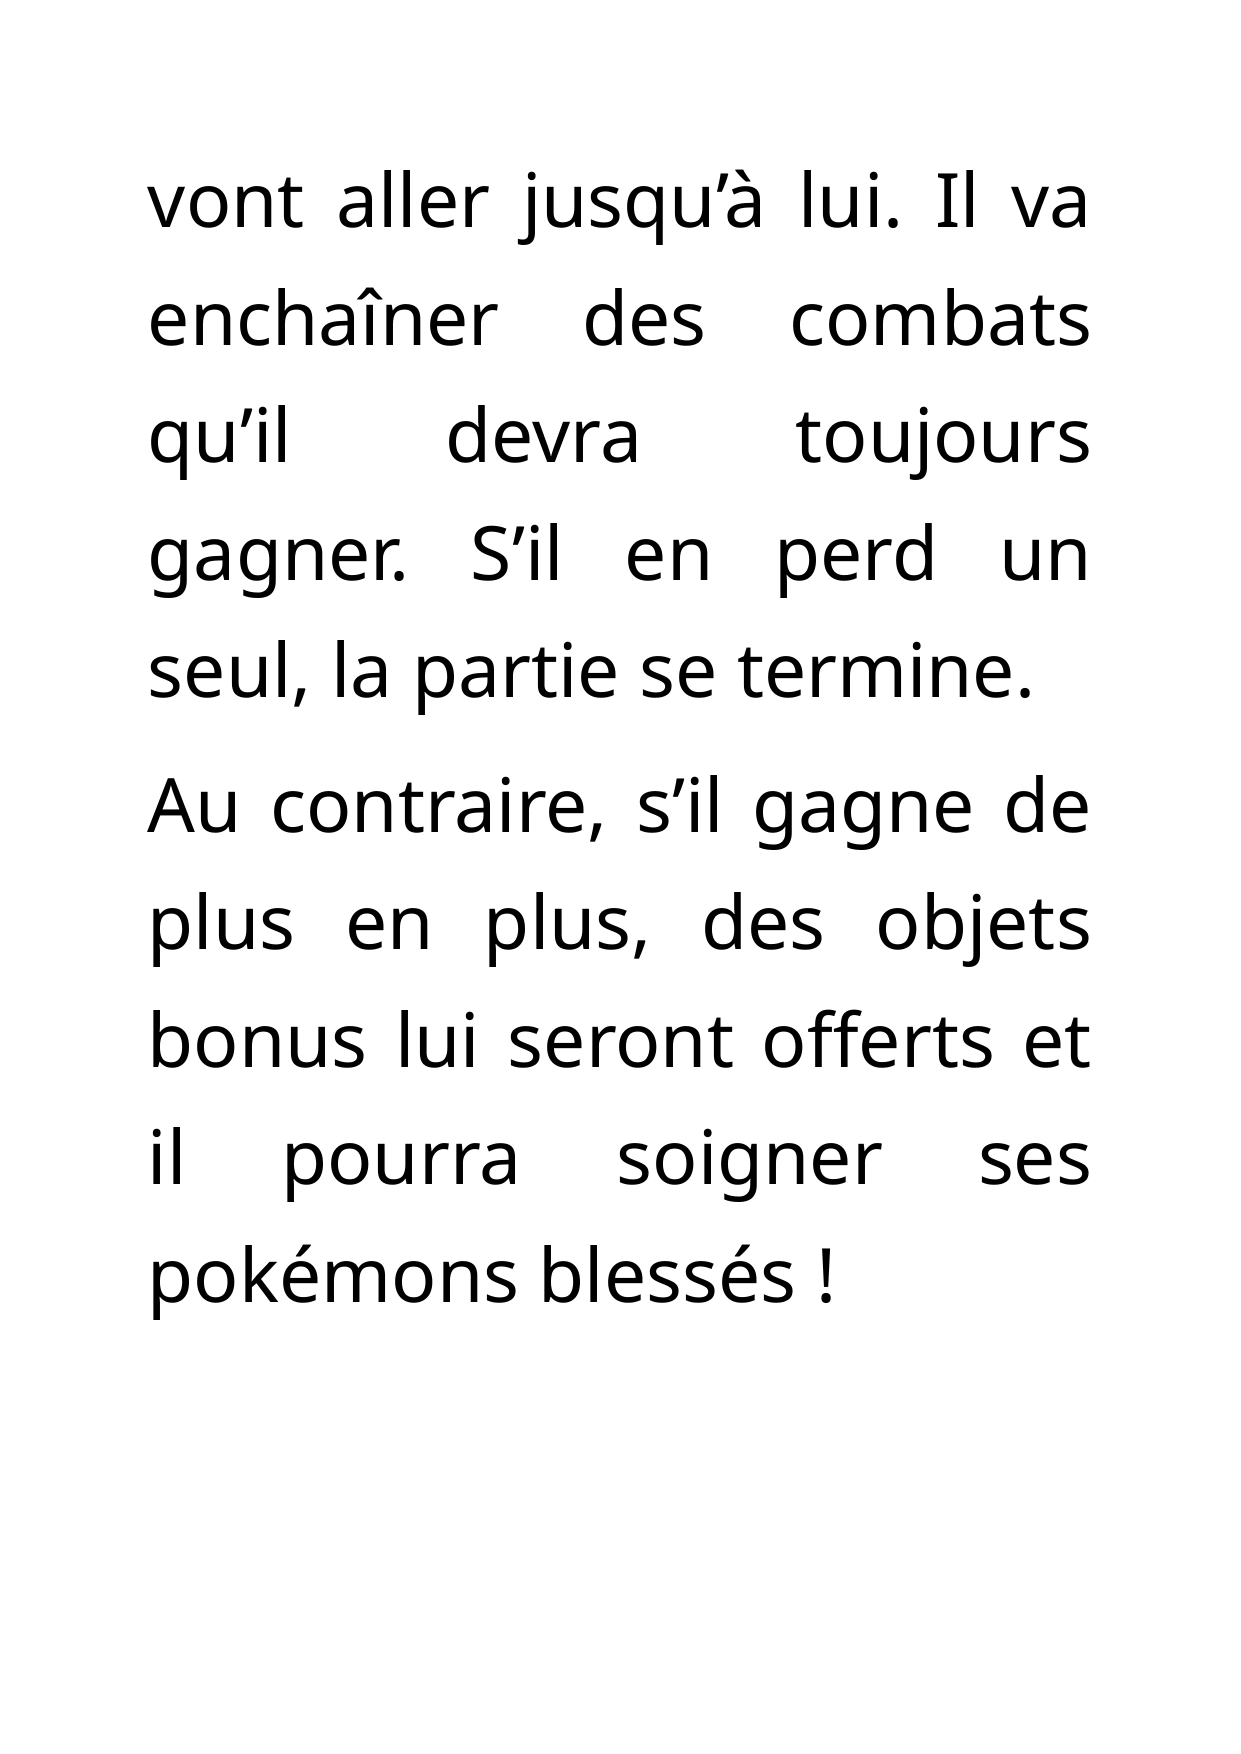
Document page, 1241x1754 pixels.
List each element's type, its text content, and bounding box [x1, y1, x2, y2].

text Au contraire, s’il gagne de plus en plus, des objets bonus lui seront offerts et il pourra soigner ses pokémons blessés ! [148, 752, 1093, 1324]
text vont aller jusqu’à lui. Il va enchaîner des combats qu’il devra toujours gagner. S’il en perd un seul, la partie se termine. [148, 148, 1093, 720]
